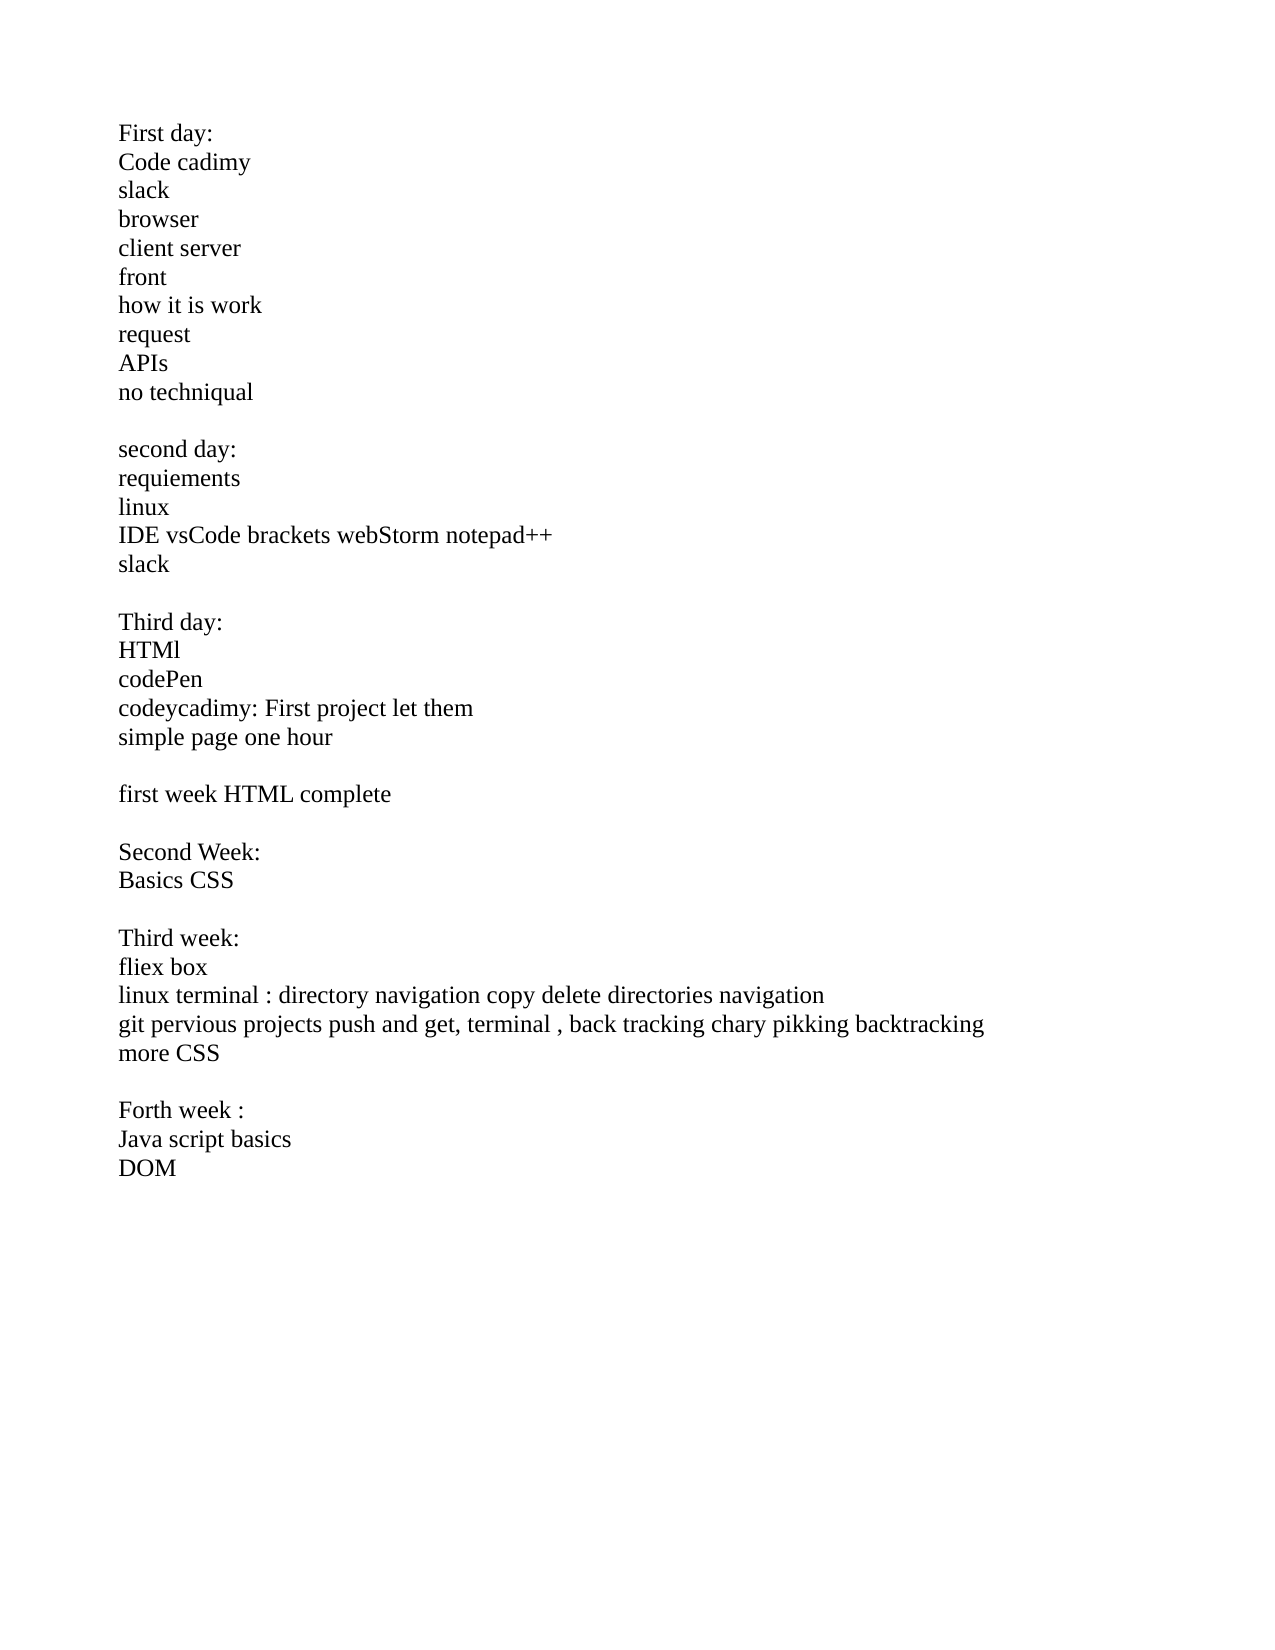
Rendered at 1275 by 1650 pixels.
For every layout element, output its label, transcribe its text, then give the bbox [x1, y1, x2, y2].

text Third day: [118, 607, 1157, 636]
text APIs [118, 348, 1157, 377]
text no techniqual [118, 377, 1157, 406]
text slack [118, 549, 1157, 578]
text linux terminal : directory navigation copy delete directories navigation [118, 981, 1157, 1009]
text requiements [118, 463, 1157, 492]
text IDE vsCode brackets webStorm notepad++ [118, 521, 1157, 549]
text codeycadimy: First project let them [118, 693, 1157, 722]
text how it is work [118, 291, 1157, 319]
text second day: [118, 434, 1157, 463]
text First day: [118, 118, 1157, 147]
text DOM [118, 1153, 1157, 1182]
text linux [118, 492, 1157, 521]
text HTMl [118, 636, 1157, 664]
text front [118, 262, 1157, 291]
text git pervious projects push and get, terminal , back tracking chary pikking backtracking [118, 1009, 1157, 1038]
text simple page one hour [118, 722, 1157, 751]
text request [118, 319, 1157, 348]
text client server [118, 233, 1157, 262]
text Second Week: [118, 837, 1157, 866]
text fliex box [118, 952, 1157, 981]
text Basics CSS [118, 866, 1157, 894]
text slack [118, 176, 1157, 204]
text Forth week : [118, 1096, 1157, 1124]
text first week HTML complete [118, 779, 1157, 808]
text Third week: [118, 923, 1157, 952]
text Code cadimy [118, 147, 1157, 176]
text browser [118, 204, 1157, 233]
text Java script basics [118, 1124, 1157, 1153]
text codePen [118, 664, 1157, 693]
text more CSS [118, 1038, 1157, 1067]
